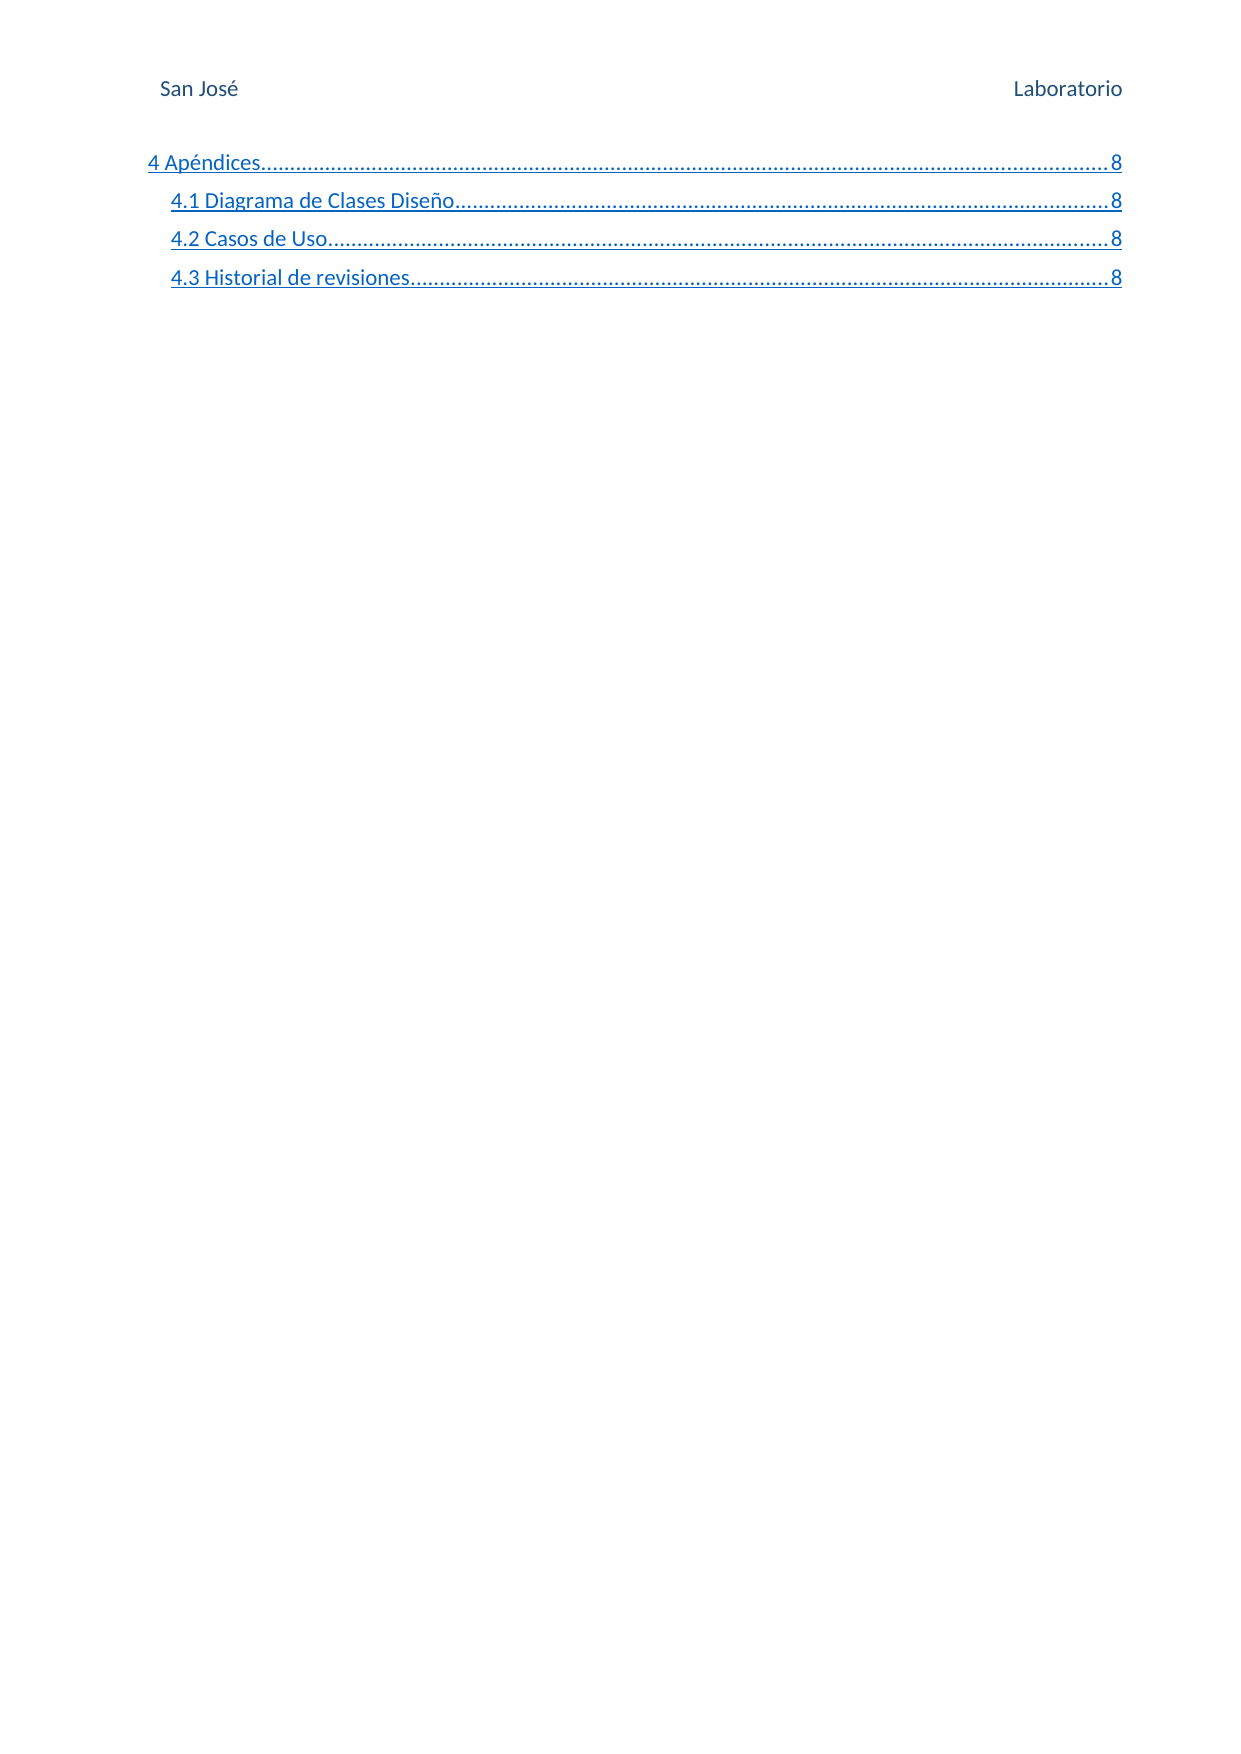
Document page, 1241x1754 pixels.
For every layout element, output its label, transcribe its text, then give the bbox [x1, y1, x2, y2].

text 4 Apéndices 8 [148, 148, 1122, 172]
text 4.3 Historial de revisiones 8 [171, 263, 1122, 287]
text 4.1 Diagrama de Clases Diseño 8 [171, 186, 1122, 210]
text 4.2 Casos de Uso 8 [171, 224, 1122, 249]
